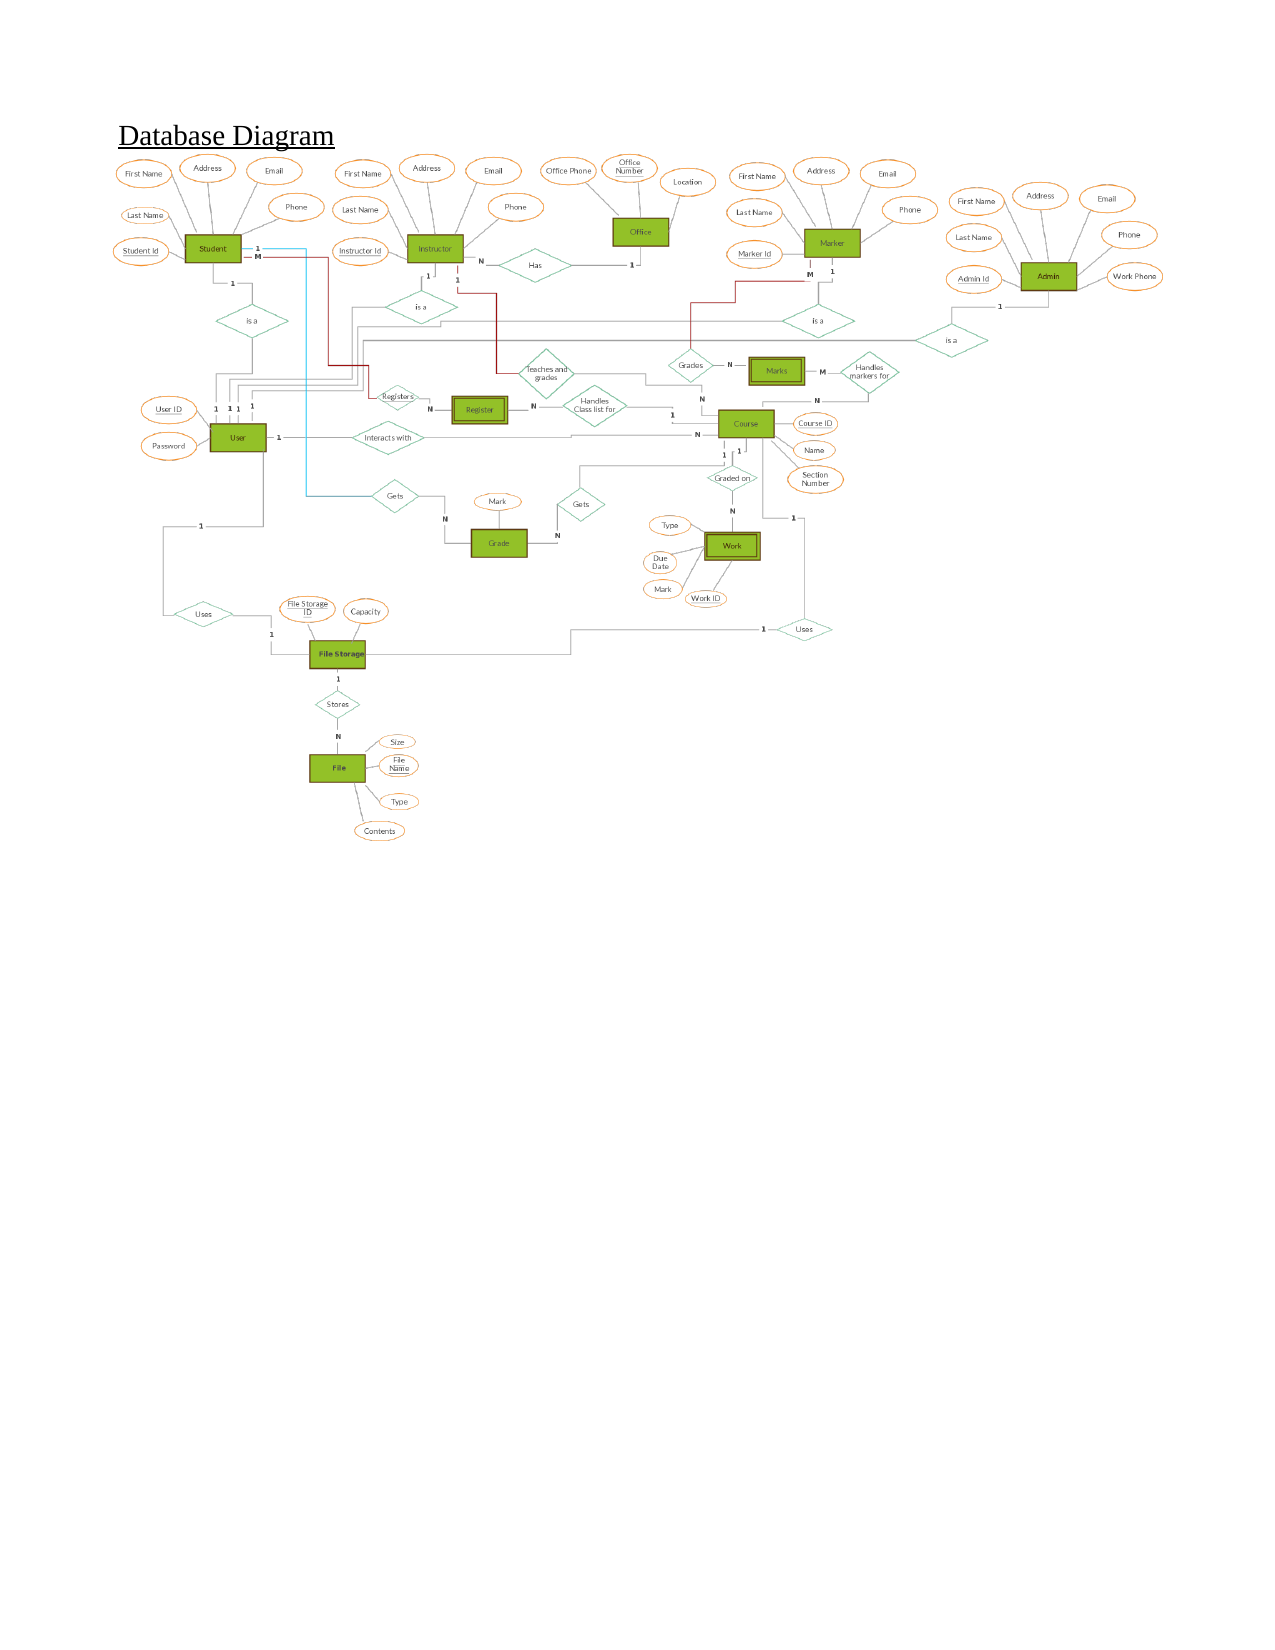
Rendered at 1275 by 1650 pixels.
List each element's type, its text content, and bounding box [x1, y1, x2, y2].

picture [110, 151, 1165, 843]
text Database Diagram [118, 118, 1157, 151]
